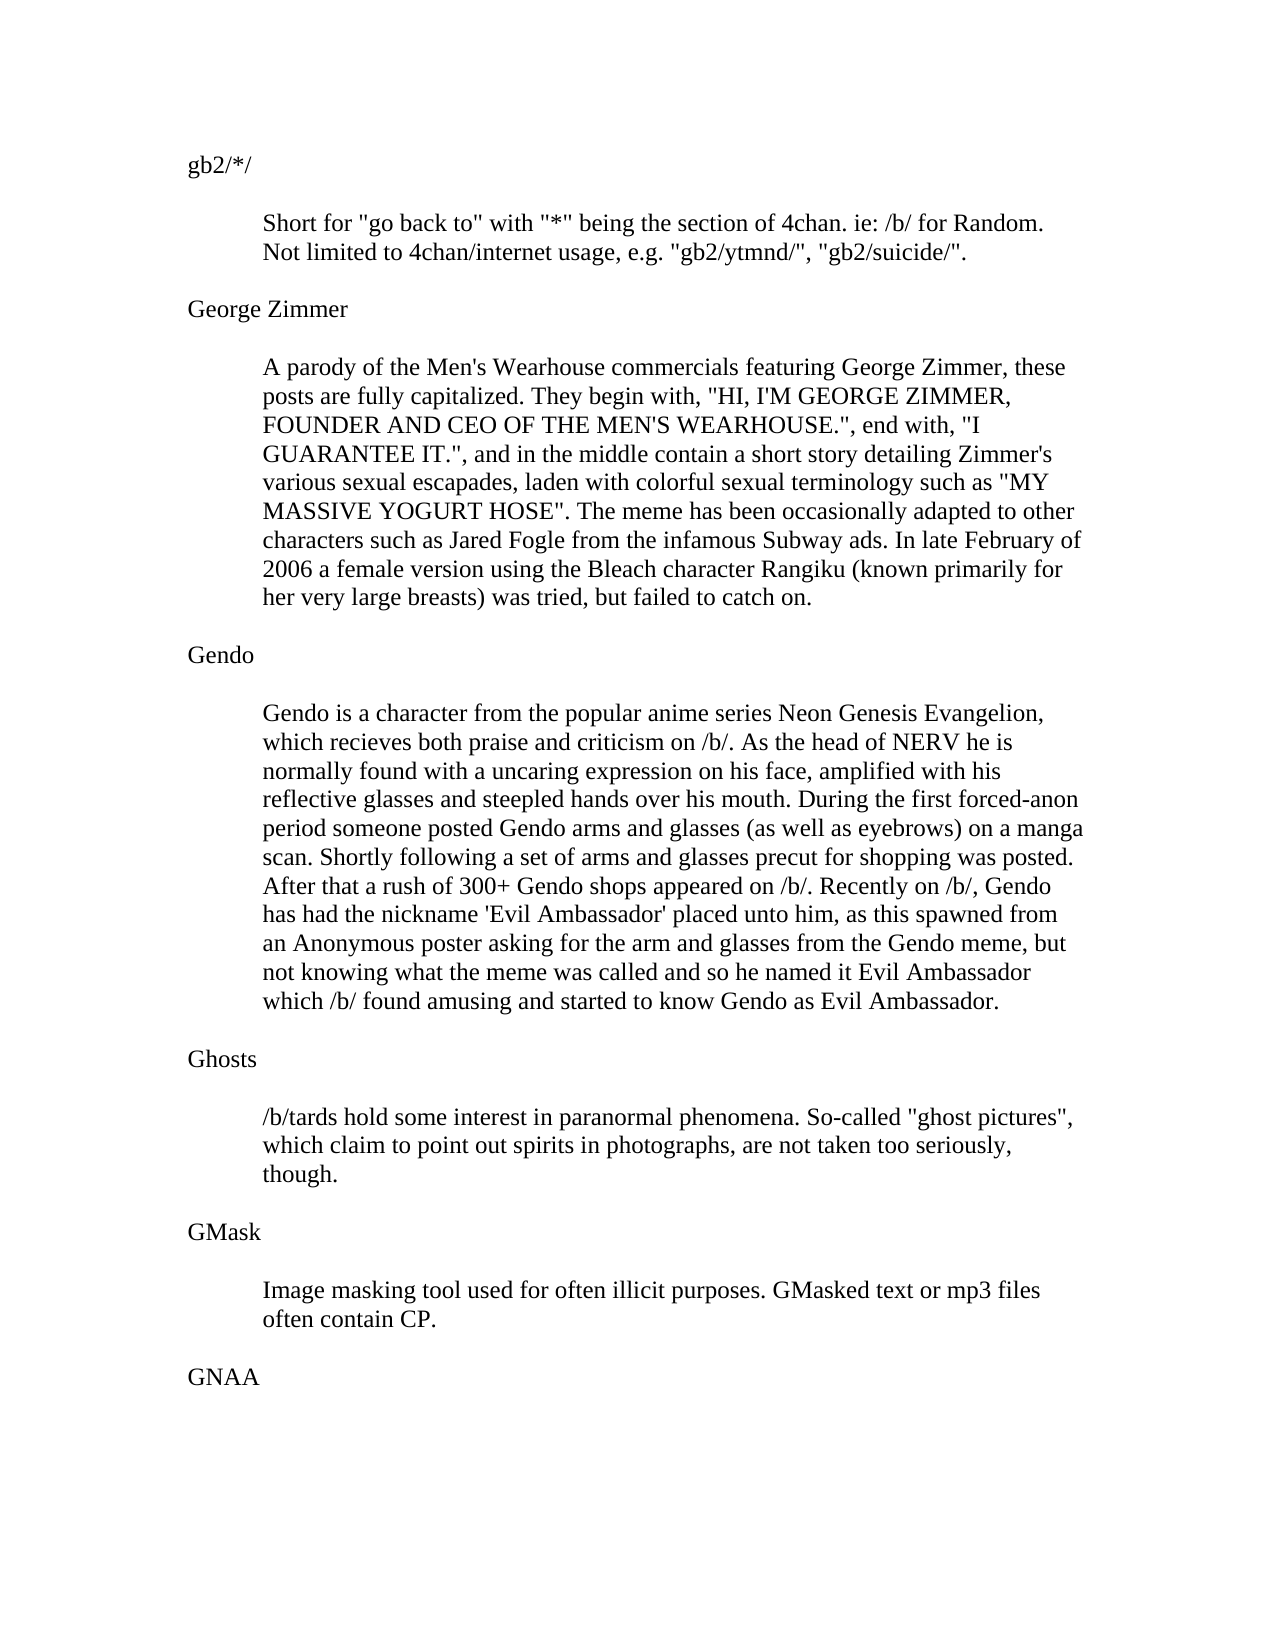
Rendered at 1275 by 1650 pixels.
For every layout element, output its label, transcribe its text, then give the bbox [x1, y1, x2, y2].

text Ghosts [187, 1044, 1087, 1072]
text A parody of the Men's Wearhouse commercials featuring George Zimmer, these posts are fully capitalized. They begin with, "HI, I'M GEORGE ZIMMER, FOUNDER AND CEO OF THE MEN'S WEARHOUSE.", end with, "I GUARANTEE IT.", and in the middle contain a short story detailing Zimmer's various sexual escapades, laden with colorful sexual terminology such as "MY MASSIVE YOGURT HOSE". The meme has been occasionally adapted to other characters such as Jared Fogle from the infamous Subway ads. In late February of 2006 a female version using the Bleach character Rangiku (known primarily for her very large breasts) was tried, but failed to catch on. [262, 352, 1087, 611]
text /b/tards hold some interest in paranormal phenomena. So-called "ghost pictures", which claim to point out spirits in photographs, are not taken too seriously, though. [262, 1102, 1087, 1188]
text George Zimmer [187, 294, 1087, 323]
text Image masking tool used for often illicit purposes. GMasked text or mp3 files often contain CP. [262, 1275, 1087, 1332]
text GNAA [187, 1362, 1087, 1390]
text Gendo [187, 640, 1087, 669]
text Short for "go back to" with "*" being the section of 4chan. ie: /b/ for Random. Not limited to 4chan/internet usage, e.g. "gb2/ytmnd/", "gb2/suicide/". [262, 208, 1087, 265]
text GMask [187, 1217, 1087, 1246]
text gb2/*/ [187, 150, 1087, 179]
text Gendo is a character from the popular anime series Neon Genesis Evangelion, which recieves both praise and criticism on /b/. As the head of NERV he is normally found with a uncaring expression on his face, amplified with his reflective glasses and steepled hands over his mouth. During the first forced-anon period someone posted Gendo arms and glasses (as well as eyebrows) on a manga scan. Shortly following a set of arms and glasses precut for shopping was posted. After that a rush of 300+ Gendo shops appeared on /b/. Recently on /b/, Gendo has had the nickname 'Evil Ambassador' placed unto him, as this spawned from an Anonymous poster asking for the arm and glasses from the Gendo meme, but not knowing what the meme was called and so he named it Evil Ambassador which /b/ found amusing and started to know Gendo as Evil Ambassador. [262, 698, 1087, 1014]
